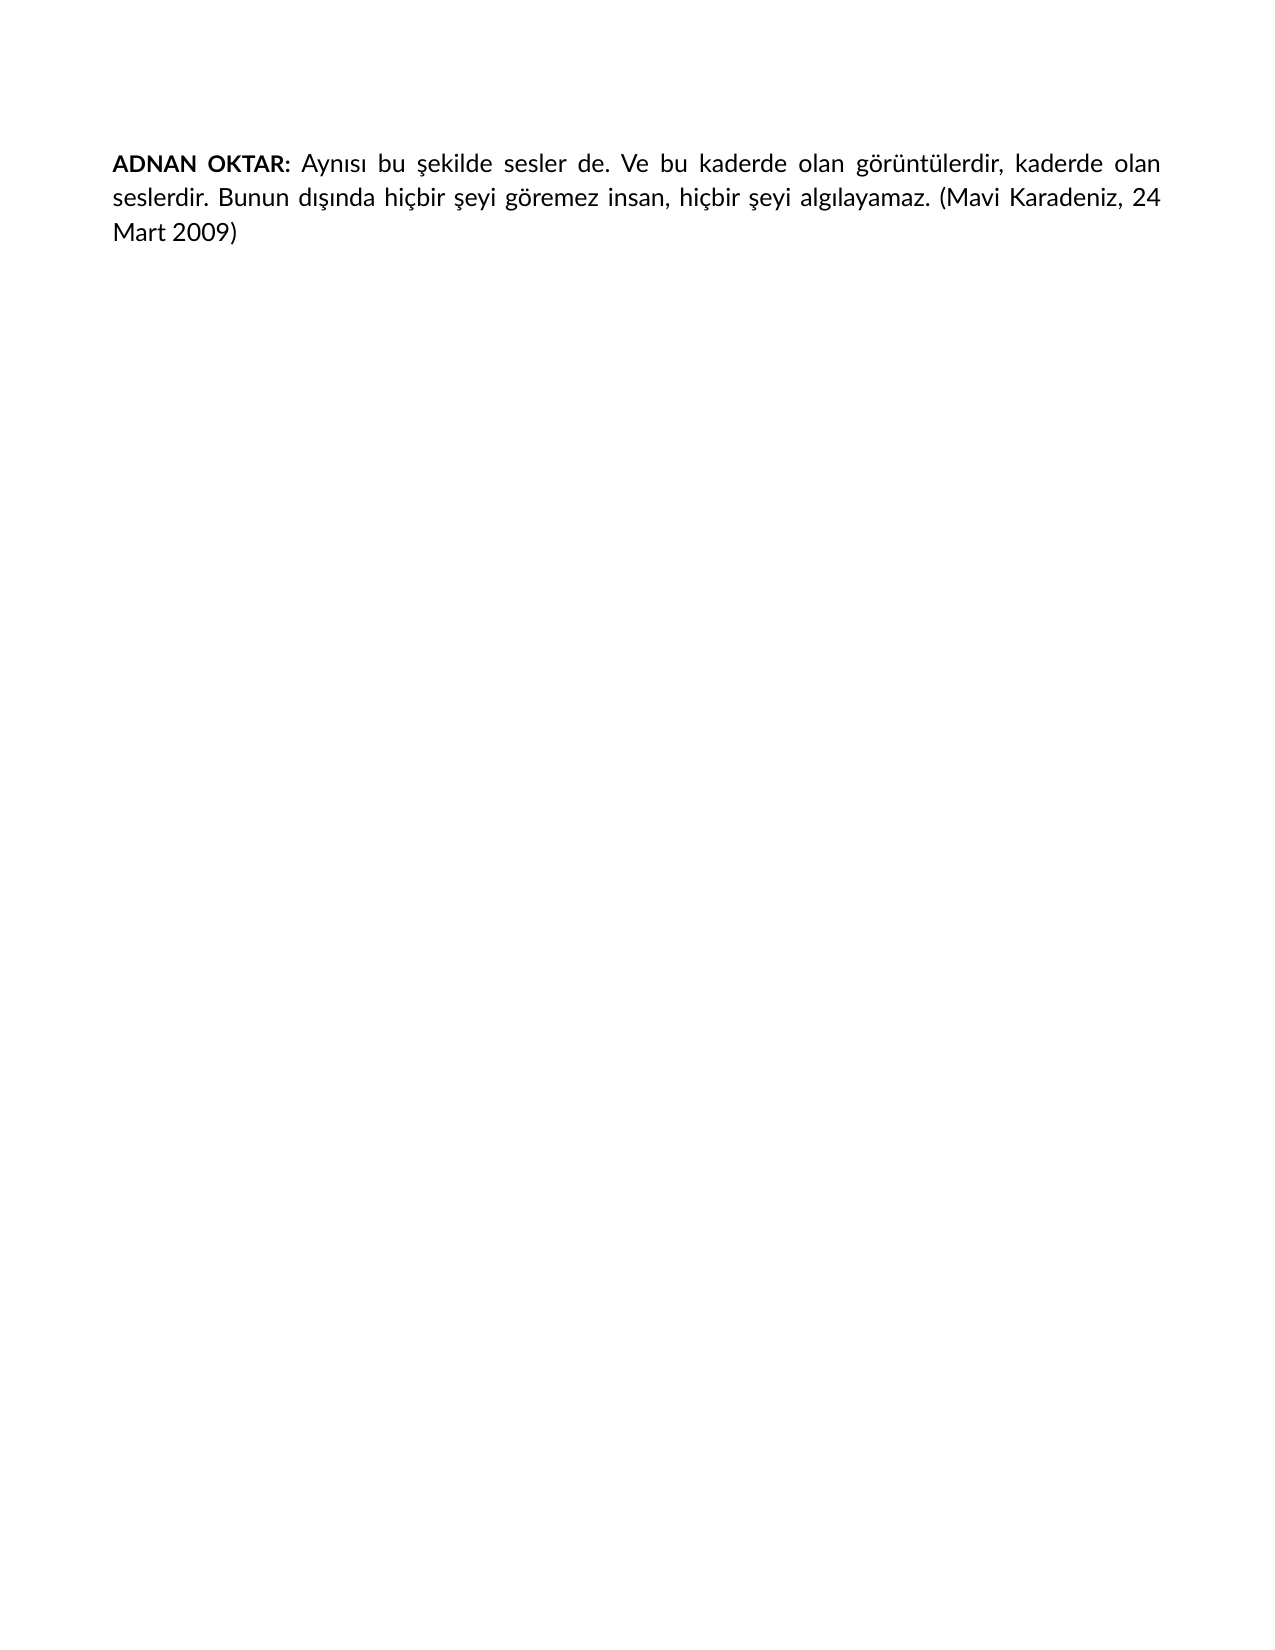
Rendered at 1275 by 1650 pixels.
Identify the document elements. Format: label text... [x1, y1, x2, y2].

text ADNAN OKTAR: Aynısı bu şekilde sesler de. Ve bu kaderde olan görüntülerdir, kaderde olan seslerdir. Bunun dışında hiçbir şeyi göremez insan, hiçbir şeyi algılayamaz. (Mavi Karadeniz, 24 Mart 2009) [112, 148, 1162, 247]
